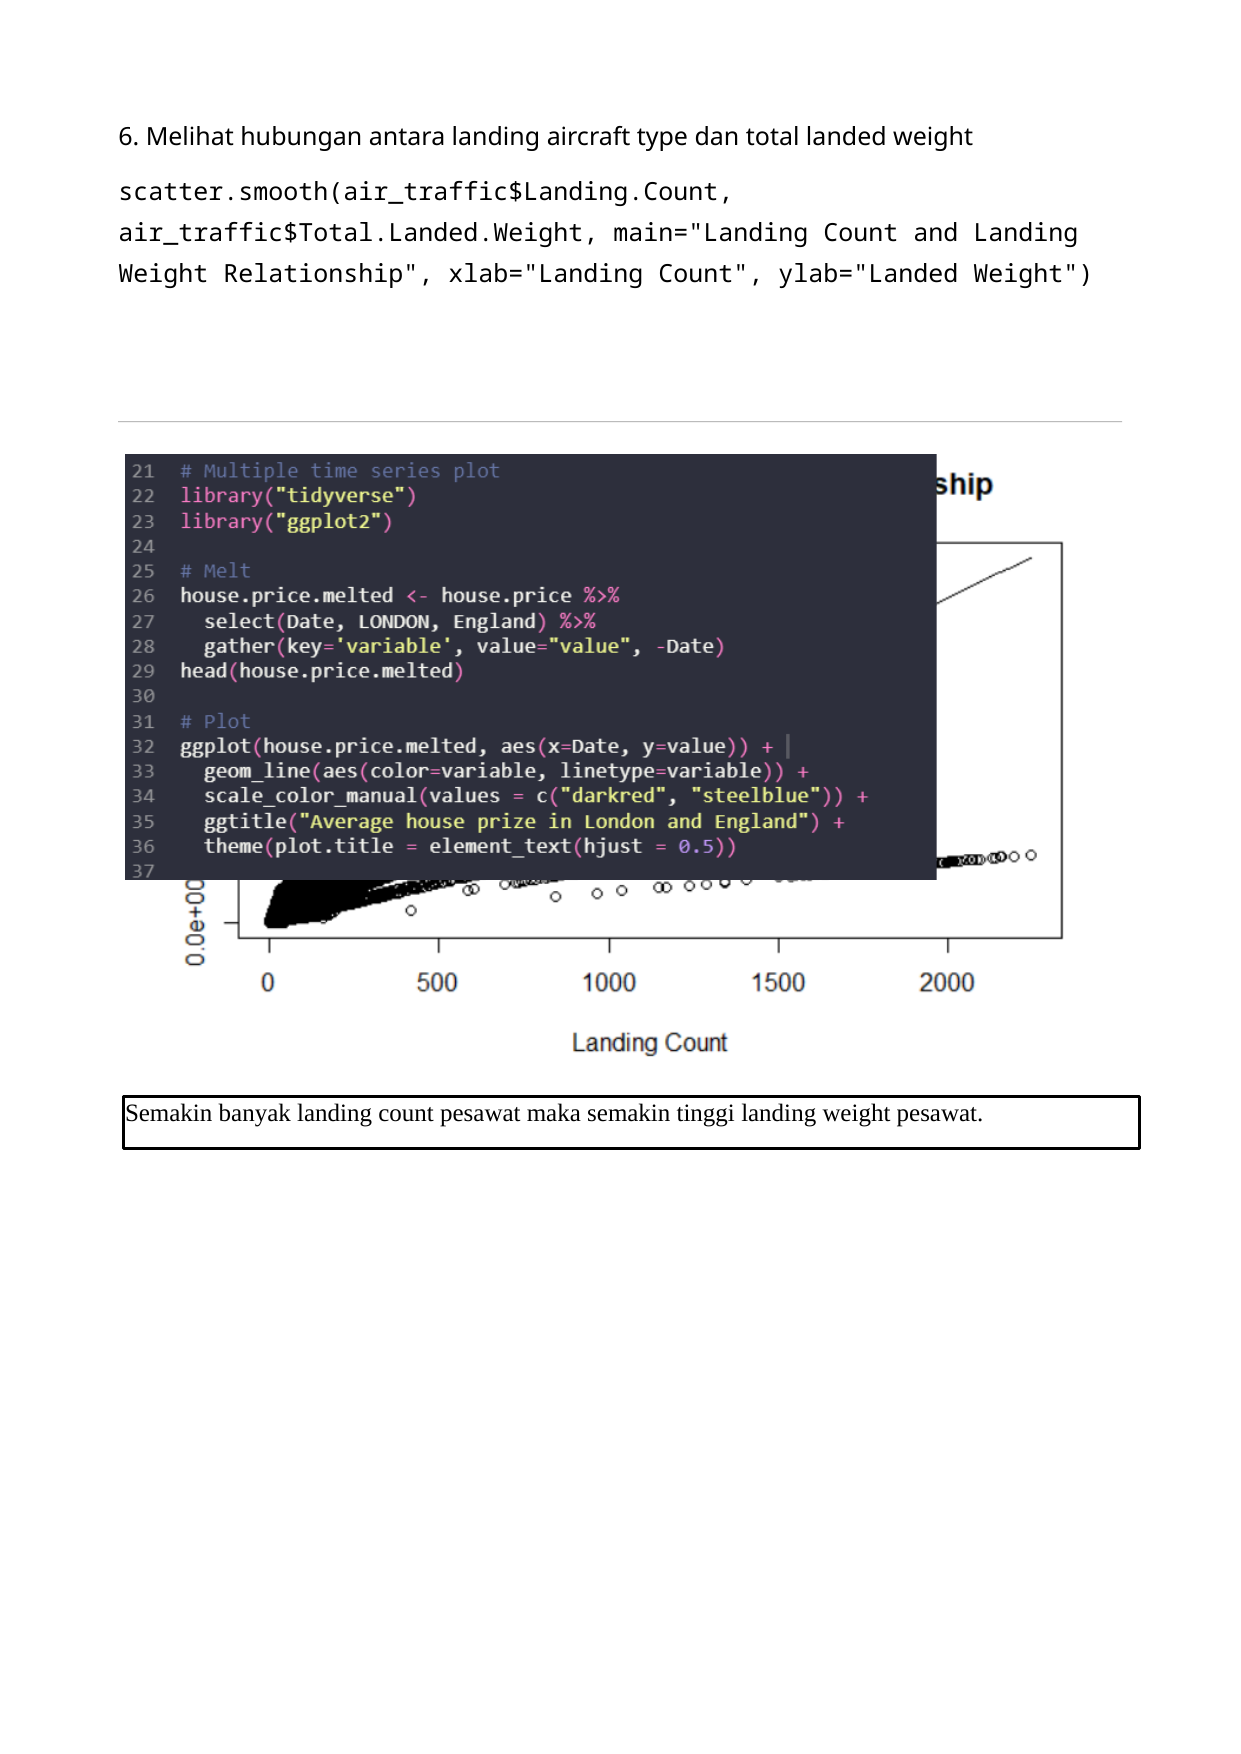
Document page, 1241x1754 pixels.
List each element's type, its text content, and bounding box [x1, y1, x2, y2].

text scatter.smooth(air_traffic$Landing.Count, air_traffic$Total.Landed.Weight, main="Landing Count and Landing Weight Relationship", xlab="Landing Count", ylab="Landed Weight") [118, 173, 1122, 289]
picture [118, 421, 1123, 1087]
text 6. Melihat hubungan antara landing aircraft type dan total landed weight [118, 118, 1122, 152]
